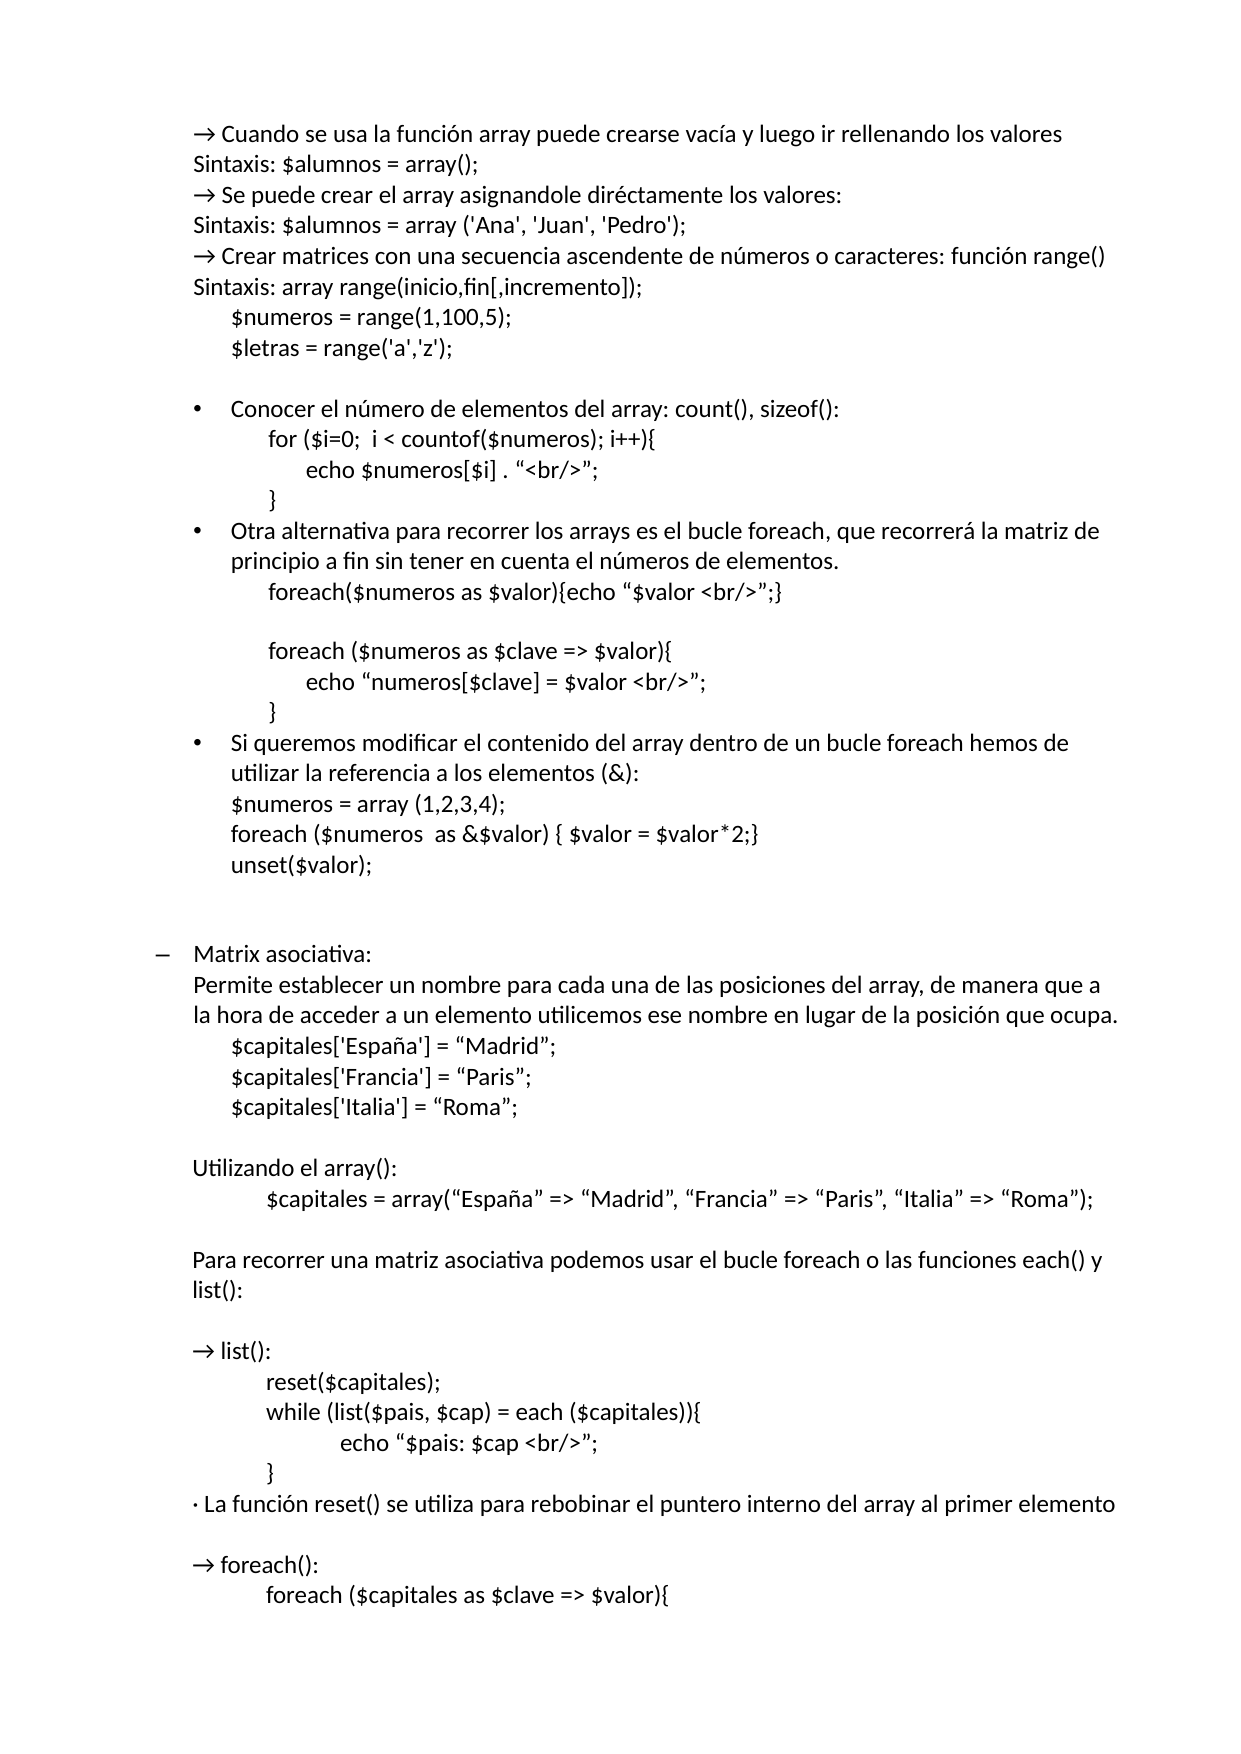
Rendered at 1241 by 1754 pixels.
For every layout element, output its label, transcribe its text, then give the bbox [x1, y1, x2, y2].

list for ($i=0; i < countof($numeros); i++){ [231, 423, 1122, 454]
list foreach ($numeros as $clave => $valor){ [231, 635, 1122, 666]
text → foreach(): [118, 1549, 1122, 1579]
list unset($valor); [193, 849, 1122, 879]
list Matrix asociativa: [156, 939, 1122, 969]
list foreach($numeros as $valor){echo “$valor <br/>”;} [231, 576, 1122, 606]
text · La función reset() se utiliza para rebobinar el puntero interno del array al primer elemento [118, 1488, 1122, 1518]
list Conocer el número de elementos del array: count(), sizeof(): [193, 393, 1122, 423]
list Sintaxis: $alumnos = array(); [156, 149, 1122, 179]
list Si queremos modificar el contenido del array dentro de un bucle foreach hemos de utilizar la referencia a los elementos (&): [193, 727, 1122, 788]
list $capitales['España'] = “Madrid”; [193, 1030, 1122, 1061]
text reset($capitales); [118, 1366, 1122, 1396]
text } [118, 1457, 1122, 1488]
list $numeros = range(1,100,5); [193, 301, 1122, 332]
list Otra alternativa para recorrer los arrays es el bucle foreach, que recorrerá la matriz de principio a fin sin tener en cuenta el números de elementos. [193, 515, 1122, 576]
list → Cuando se usa la función array puede crearse vacía y luego ir rellenando los valores [156, 118, 1122, 149]
list Sintaxis: $alumnos = array ('Ana', 'Juan', 'Pedro'); [156, 210, 1122, 240]
text Para recorrer una matriz asociativa podemos usar el bucle foreach o las funciones each() y list(): [118, 1244, 1122, 1305]
list $capitales['Italia'] = “Roma”; [193, 1091, 1122, 1122]
text while (list($pais, $cap) = each ($capitales)){ [118, 1396, 1122, 1427]
list Permite establecer un nombre para cada una de las posiciones del array, de manera que a la hora de acceder a un elemento utilicemos ese nombre en lugar de la posición que ocupa. [156, 969, 1122, 1030]
text → list(): [118, 1335, 1122, 1366]
list $numeros = array (1,2,3,4); [193, 788, 1122, 818]
list → Se puede crear el array asignandole diréctamente los valores: [156, 179, 1122, 210]
text Utilizando el array(): [118, 1152, 1122, 1183]
text echo “$pais: $cap <br/>”; [118, 1427, 1122, 1457]
list $letras = range('a','z'); [193, 332, 1122, 362]
list } [231, 696, 1122, 727]
list foreach ($numeros as &$valor) { $valor = $valor*2;} [193, 818, 1122, 849]
list echo “numeros[$clave] = $valor <br/>”; [268, 666, 1122, 696]
list echo $numeros[$i] . “<br/>”; [268, 454, 1122, 484]
text foreach ($capitales as $clave => $valor){ [118, 1579, 1122, 1610]
list } [231, 484, 1122, 515]
list → Crear matrices con una secuencia ascendente de números o caracteres: función range() Sintaxis: array range(inicio,fin[,incremento]); [156, 240, 1122, 301]
text $capitales = array(“España” => “Madrid”, “Francia” => “Paris”, “Italia” => “Roma”); [118, 1183, 1122, 1213]
list $capitales['Francia'] = “Paris”; [193, 1061, 1122, 1091]
